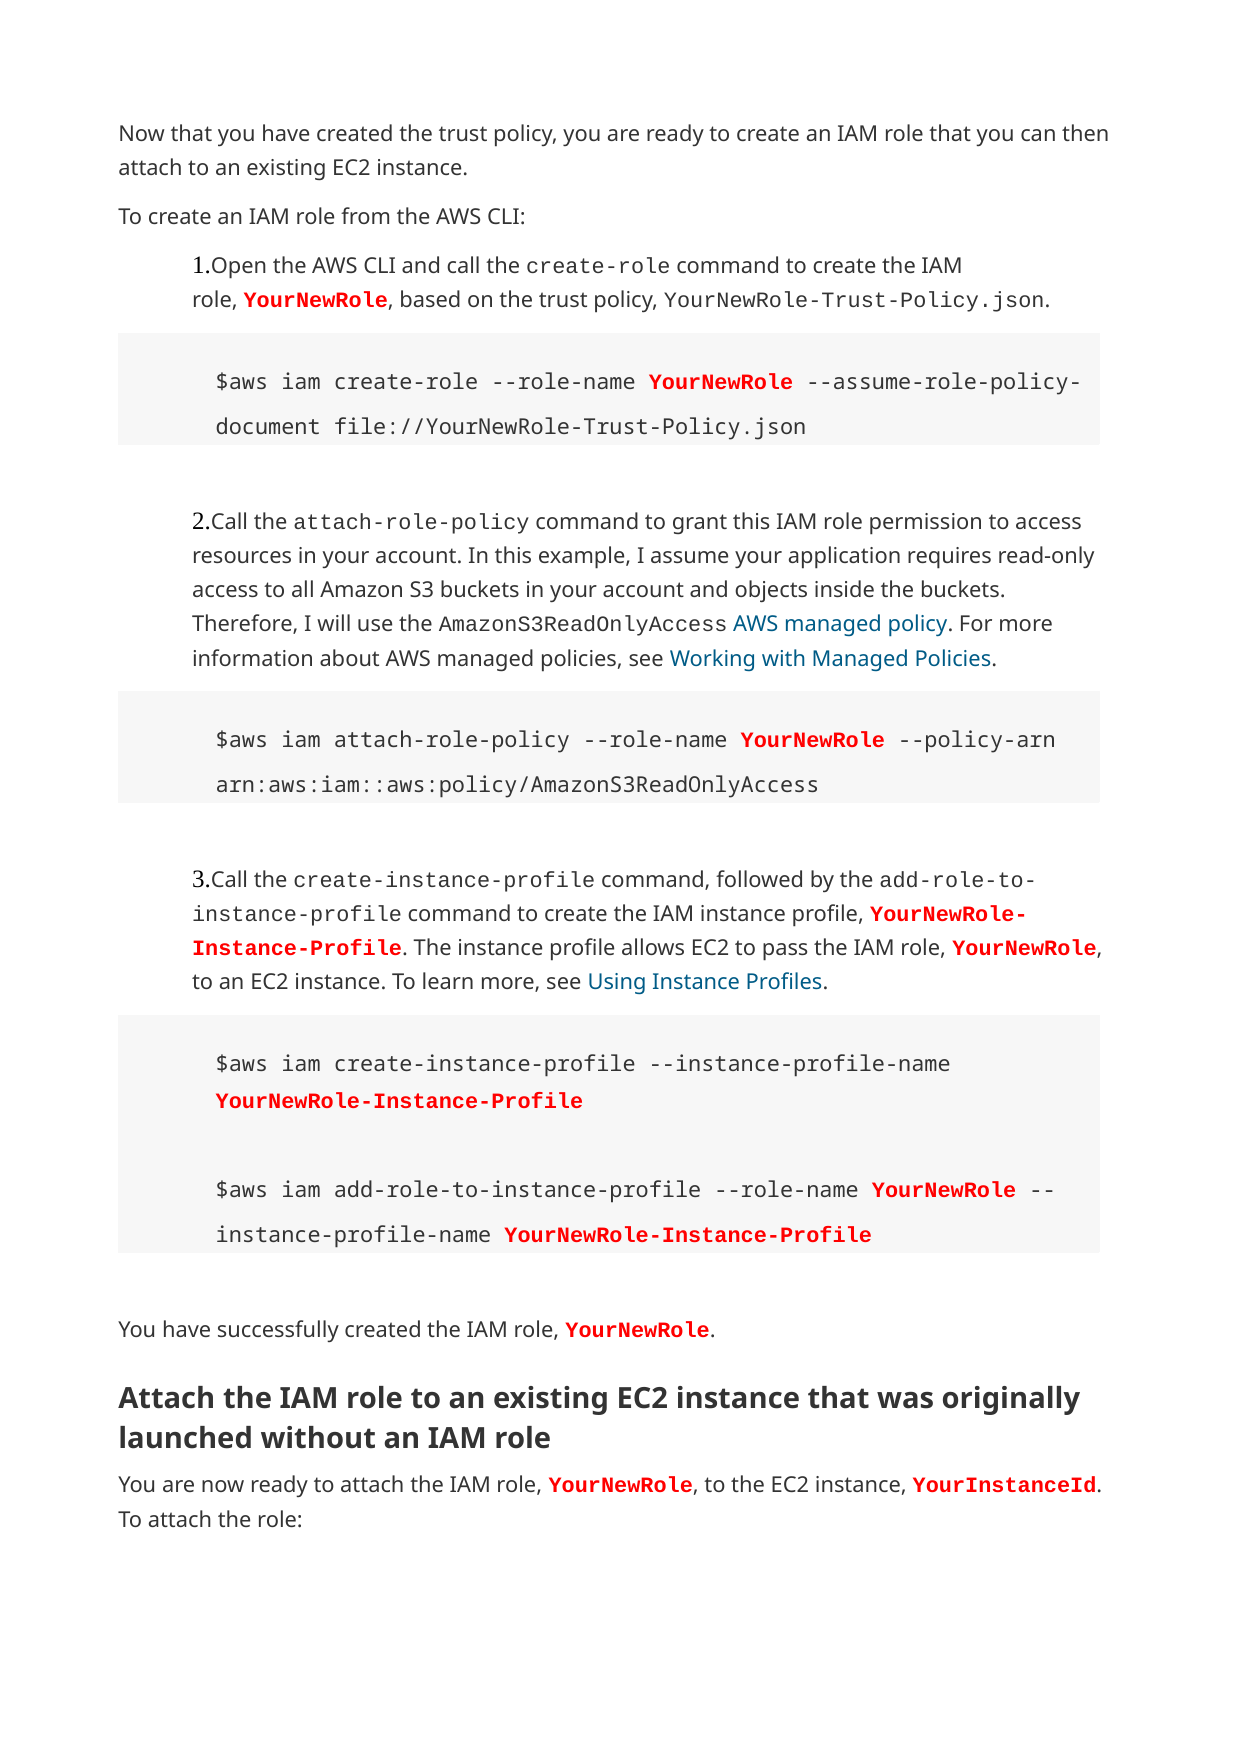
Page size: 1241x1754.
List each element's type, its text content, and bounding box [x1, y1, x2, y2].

list Call the create-instance-profile command, followed by the add-role-to-instance-profile command to create the IAM instance profile, YourNewRole-Instance-Profile. The instance profile allows EC2 to pass the IAM role, YourNewRole, to an EC2 instance. To learn more, see Using Instance Profiles. [118, 864, 1122, 996]
list Call the attach-role-policy command to grant this IAM role permission to access resources in your account. In this example, I assume your application requires read-only access to all Amazon S3 buckets in your account and objects inside the buckets. Therefore, I will use the AmazonS3ReadOnlyAccess AWS managed policy. For more information about AWS managed policies, see Working with Managed Policies. [118, 506, 1099, 672]
list $aws iam create-instance-profile --instance-profile-name YourNewRole-Instance-Profile [119, 1016, 1099, 1115]
text Now that you have created the trust policy, you are ready to create an IAM role that you can then attach to an existing EC2 instance. [118, 118, 1122, 182]
list $aws iam attach-role-policy --role-name YourNewRole --policy-arn arn:aws:iam::aws:policy/AmazonS3ReadOnlyAccess [119, 692, 1099, 802]
text You are now ready to attach the IAM role, YourNewRole, to the EC2 instance, YourInstanceId. To attach the role: [118, 1469, 1122, 1534]
list $aws iam add-role-to-instance-profile --role-name YourNewRole --instance-profile-name YourNewRole-Instance-Profile [119, 1141, 1099, 1252]
list Open the AWS CLI and call the create-role command to create the IAM role, YourNewRole, based on the trust policy, YourNewRole-Trust-Policy.json. [118, 250, 1122, 314]
list $aws iam create-role --role-name YourNewRole --assume-role-policy-document file://YourNewRole-Trust-Policy.json [119, 334, 1099, 444]
text You have successfully created the IAM role, YourNewRole. [118, 1314, 1122, 1344]
subtitle Attach the IAM role to an existing EC2 instance that was originally launched without an IAM role [118, 1378, 1122, 1457]
text To create an IAM role from the AWS CLI: [118, 201, 1122, 231]
